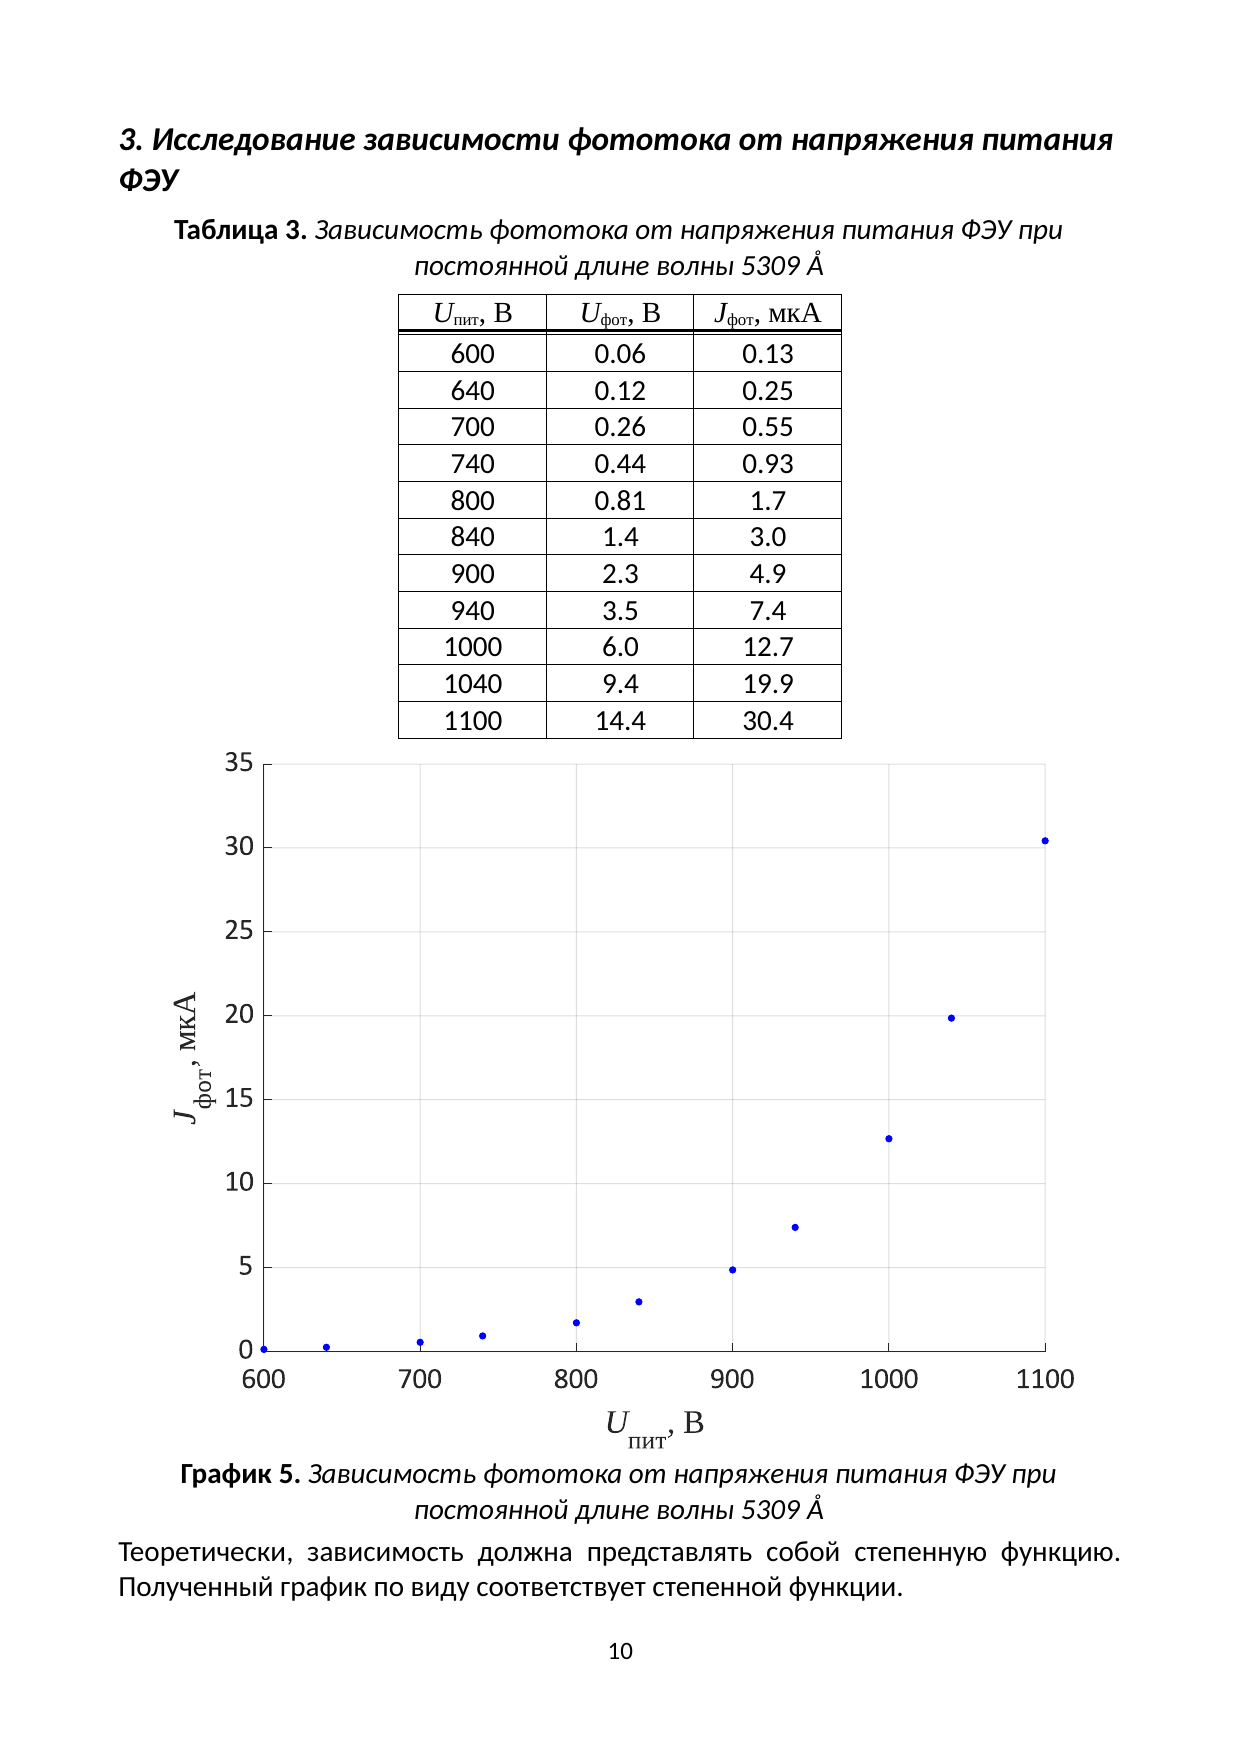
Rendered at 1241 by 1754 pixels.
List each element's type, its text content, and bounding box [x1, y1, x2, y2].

table_cell 1.4 [547, 519, 693, 554]
table_cell 7.4 [694, 592, 841, 627]
table_cell 1000 [399, 629, 546, 664]
table_cell 740 [399, 445, 546, 481]
table_header Uпит, В [399, 295, 546, 329]
table_cell 3.0 [694, 519, 841, 554]
table_cell 19.9 [694, 665, 841, 701]
table_cell 900 [399, 555, 546, 591]
table_cell 0.06 [547, 335, 693, 371]
table_cell 0.93 [694, 445, 841, 481]
table_cell 2.3 [547, 555, 693, 591]
table_header Jфот, мкА [694, 295, 841, 329]
table_cell 1100 [399, 702, 546, 737]
table_cell 14.4 [547, 702, 693, 737]
table_header Uфот, В [547, 295, 693, 329]
table_cell 0.13 [694, 335, 841, 371]
table_cell 6.0 [547, 629, 693, 664]
table_cell 9.4 [547, 665, 693, 701]
table_cell 1.7 [694, 482, 841, 517]
table_cell 4.9 [694, 555, 841, 591]
table_cell 940 [399, 592, 546, 627]
table_cell 1040 [399, 665, 546, 701]
table_cell 0.81 [547, 482, 693, 517]
table_cell 640 [399, 372, 546, 407]
table_cell 3.5 [547, 592, 693, 627]
table_cell 840 [399, 519, 546, 554]
text Теоретически, зависимость должна представлять собой степенную функцию. Полученный график по виду соответствует степенной функции. [118, 1533, 1122, 1604]
table_cell 800 [399, 482, 546, 517]
table_cell 0.26 [547, 409, 693, 444]
table_cell 0.55 [694, 409, 841, 444]
table_cell 0.44 [547, 445, 693, 481]
table_cell 0.25 [694, 372, 841, 407]
text График 5. Зависимость фототока от напряжения питания ФЭУ при постоянной длине волны 5309 Å [165, 744, 1076, 1527]
table_cell 30.4 [694, 702, 841, 737]
table_cell 600 [399, 335, 546, 371]
text Таблица 3. Зависимость фототока от напряжения питания ФЭУ при постоянной длине волны 5309 Å [118, 211, 1122, 283]
table_cell 0.12 [547, 372, 693, 407]
subtitle Исследование зависимости фототока от напряжения питания ФЭУ [118, 118, 1122, 199]
table_cell 700 [399, 409, 546, 444]
table_cell 12.7 [694, 629, 841, 664]
